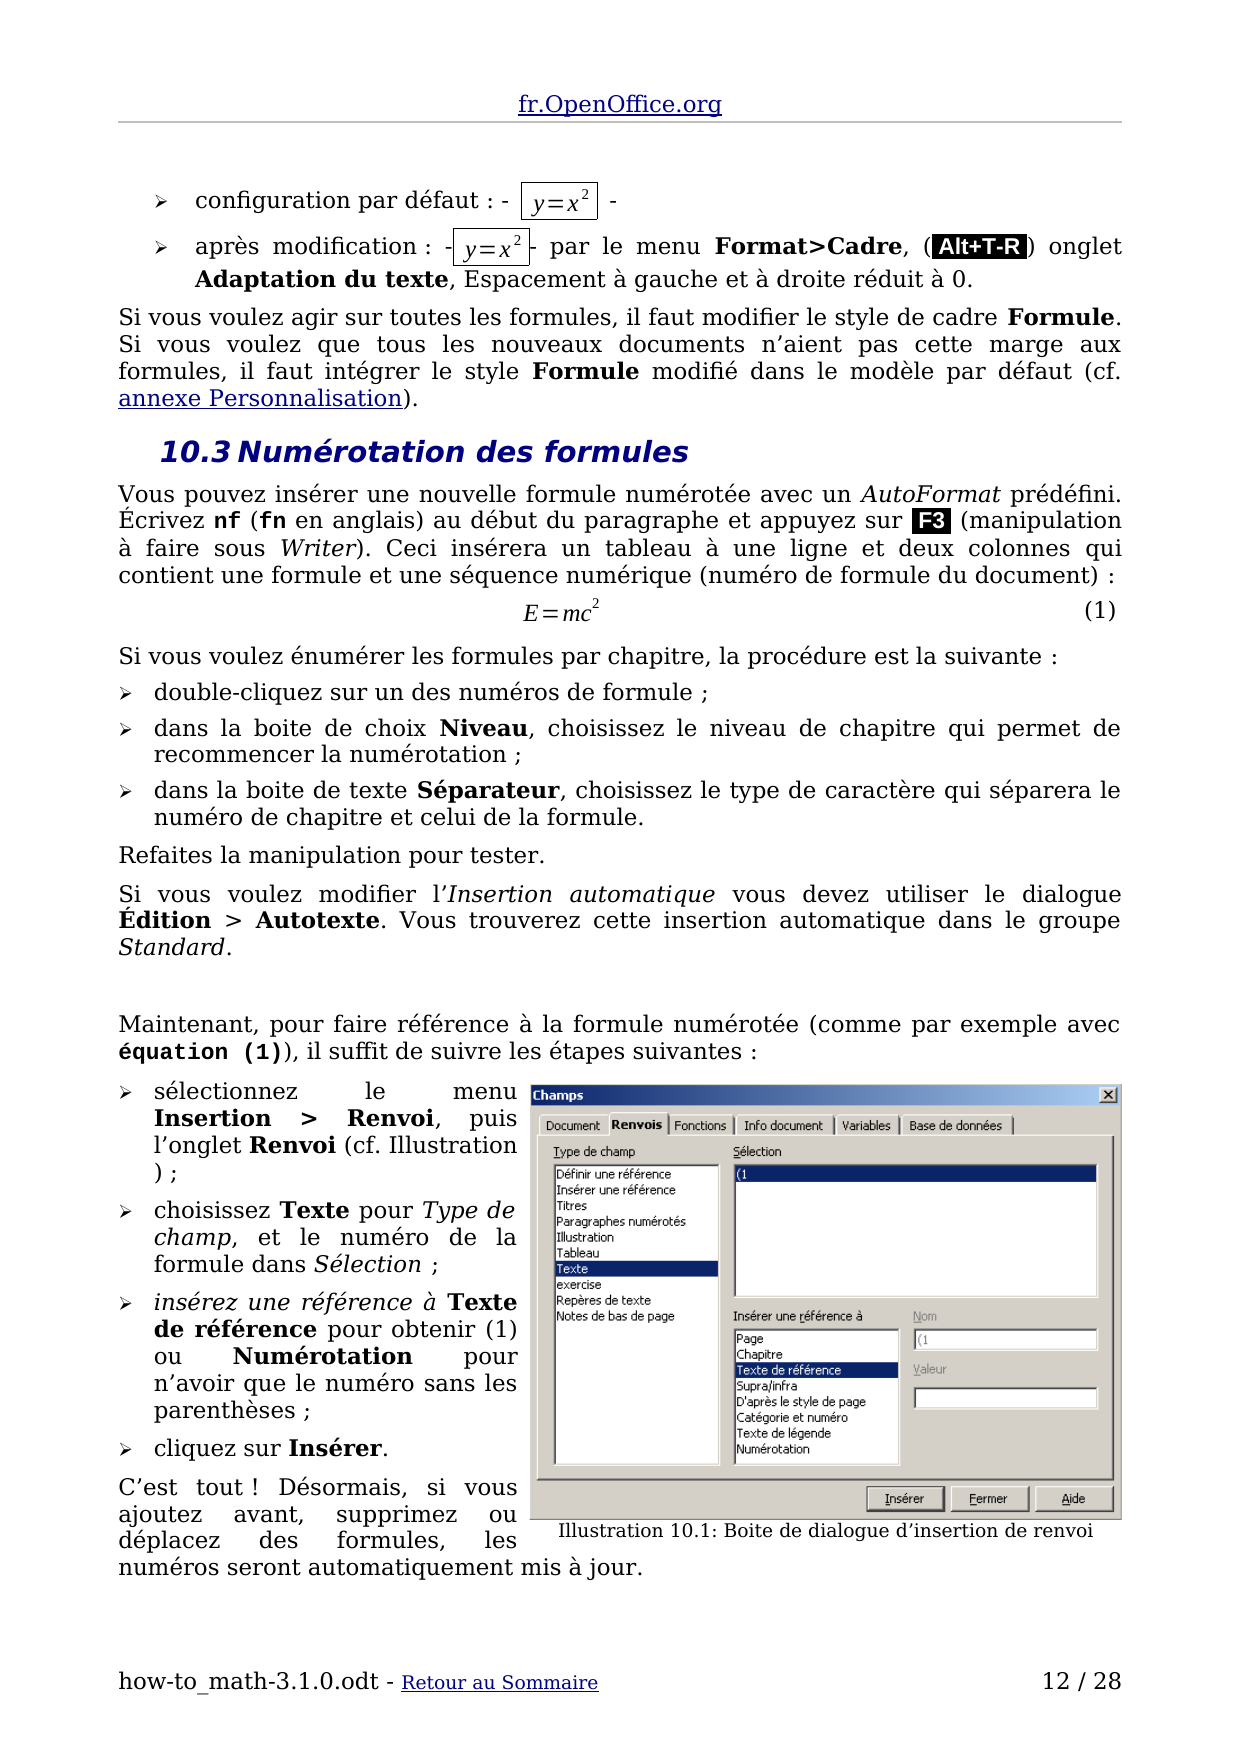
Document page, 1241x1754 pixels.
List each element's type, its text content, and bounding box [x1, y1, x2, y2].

subtitle Numérotation des formules [159, 435, 1122, 469]
table_header [118, 589, 1010, 632]
text Refaites la manipulation pour tester. [118, 842, 1122, 869]
list configuration par défaut : -- [153, 182, 521, 219]
list double-cliquez sur un des numéros de formule ; [118, 679, 1122, 706]
picture [529, 1084, 1122, 1520]
text Si vous voulez agir sur toutes les formules, il faut modifier le style de cadre Formule. Si vous voulez que tous les nouveaux documents n’aient pas cette marge aux formules, il faut intégrer le style Formule modifié dans le modèle par défaut (cf. annexe Personnalisation). [118, 304, 1122, 411]
text Maintenant, pour faire référence à la formule numérotée (comme par exemple avec équation (1)), il suffit de suivre les étapes suivantes : [118, 1011, 1122, 1066]
text C’est tout ! Désormais, si vous ajoutez avant, supprimez ou déplacez des formules, les numéros seront automatiquement mis à jour. [118, 1474, 1122, 1581]
list dans la boite de choix Niveau, choisissez le niveau de chapitre qui permet de recommencer la numérotation ; [118, 714, 1122, 768]
list sélectionnez le menu Insertion > Renvoi, puis l’onglet Renvoi (cf. Illustration 10.1) ; [118, 1078, 1122, 1185]
text Si vous voulez énumérer les formules par chapitre, la procédure est la suivante : [118, 643, 1122, 670]
table_header (1) [1010, 589, 1122, 632]
list insérez une référence à Texte de référence pour obtenir (1) ou Numérotation pour n’avoir que le numéro sans les parenthèses ; [118, 1289, 529, 1423]
list configuration par défaut : -- [598, 182, 1122, 219]
list configuration par défaut : -- [522, 183, 597, 219]
list cliquez sur Insérer. [118, 1435, 529, 1462]
text Vous pouvez insérer une nouvelle formule numérotée avec un AutoFormat prédéfini. Écrivez nf (fn en anglais) au début du paragraphe et appuyez sur F3 (manipulation à faire sous Writer). Ceci insérera un tableau à une ligne et deux colonnes qui contient une formule et une séquence numérique (numéro de formule du document) : [118, 481, 1122, 589]
text Si vous voulez modifier l’Insertion automatique vous devez utiliser le dialogue Édition > Autotexte. Vous trouverez cette insertion automatique dans le groupe Standard. [118, 881, 1122, 961]
list Illustration 10.1: Boite de dialogue d’insertion de renvoi [529, 1520, 1122, 1541]
list choisissez Texte pour Type de champ, et le numéro de la formule dans Sélection ; [118, 1197, 529, 1277]
list après modification : -- par le menu Format>Cadre, ( Alt+T-R ) onglet Adaptation du texte, Espacement à gauche et à droite réduit à 0. [153, 228, 1122, 292]
list dans la boite de texte Séparateur, choisissez le type de caractère qui séparera le numéro de chapitre et celui de la formule. [118, 777, 1122, 831]
